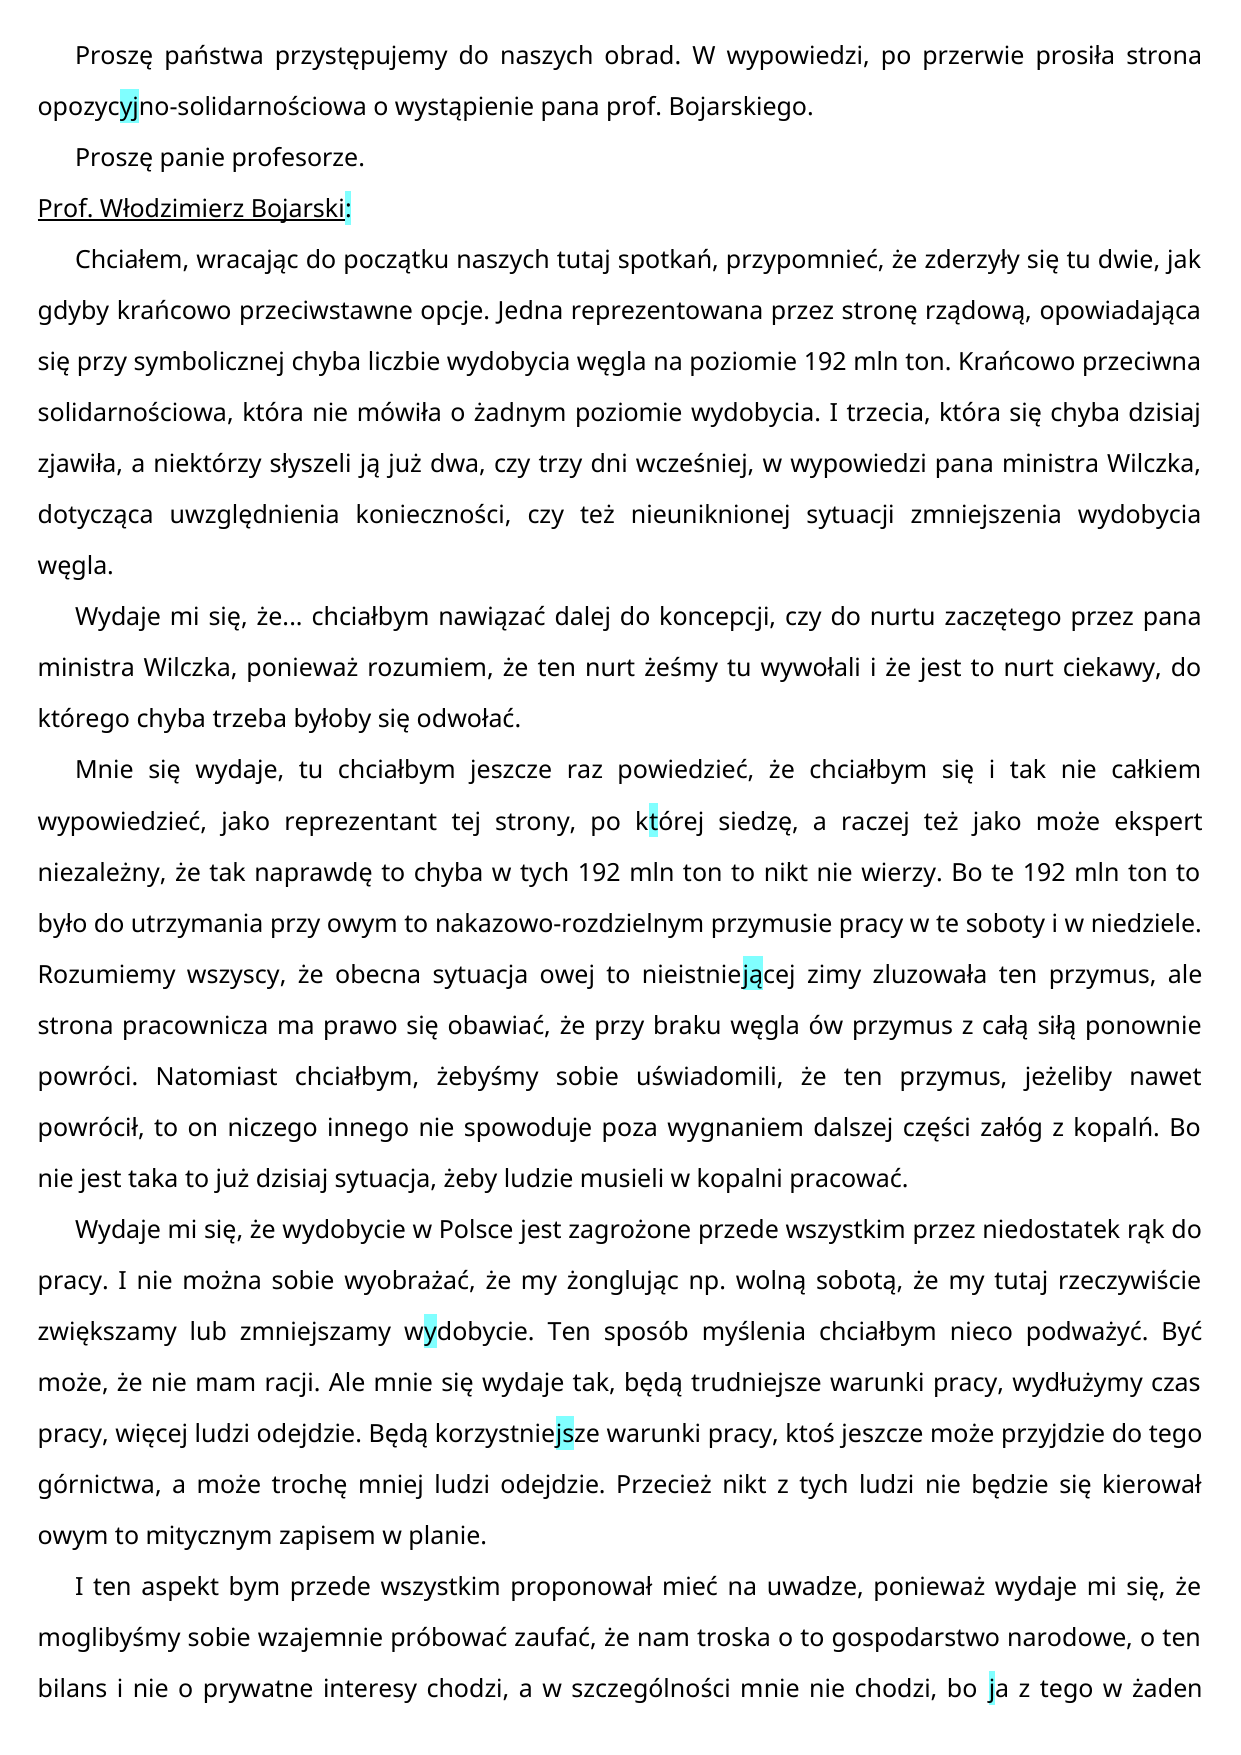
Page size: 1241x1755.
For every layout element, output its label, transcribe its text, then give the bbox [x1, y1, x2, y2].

text I ten aspekt bym przede wszystkim proponował mieć na uwadze, ponieważ wydaje mi się, że moglibyśmy sobie wzajemnie próbować zaufać, że nam troska o to gospodarstwo narodowe, o ten bilans i nie o prywatne interesy chodzi, a w szczególności mnie nie chodzi, bo ja z tego w żaden [37, 1569, 1203, 1705]
text Wydaje mi się, że... chciałbym nawiązać dalej do koncepcji, czy do nurtu zaczętego przez pana ministra Wilczka, ponieważ rozumiem, że ten nurt żeśmy tu wywołali i że jest to nurt ciekawy, do którego chyba trzeba byłoby się odwołać. [37, 599, 1203, 735]
text Proszę panie profesorze. [37, 139, 1203, 174]
text Wydaje mi się, że wydobycie w Polsce jest zagrożone przede wszystkim przez niedostatek rąk do pracy. I nie można sobie wyobrażać, że my żonglując np. wolną sobotą, że my tutaj rzeczywiście zwiększamy lub zmniejszamy wydobycie. Ten sposób myślenia chciałbym nieco podważyć. Być może, że nie mam racji. Ale mnie się wydaje tak, będą trudniejsze warunki pracy, wydłużymy czas pracy, więcej ludzi odejdzie. Będą korzystniejsze warunki pracy, ktoś jeszcze może przyjdzie do tego górnictwa, a może trochę mniej ludzi odejdzie. Przecież nikt z tych ludzi nie będzie się kierował owym to mitycznym zapisem w planie. [37, 1211, 1203, 1552]
text Proszę państwa przystępujemy do naszych obrad. W wypowiedzi, po przerwie prosiła strona opozycyjno-solidarnościowa o wystąpienie pana prof. Bojarskiego. [37, 37, 1203, 123]
text Chciałem, wracając do początku naszych tutaj spotkań, przypomnieć, że zderzyły się tu dwie, jak gdyby krańcowo przeciwstawne opcje. Jedna reprezentowana przez stronę rządową, opowiadająca się przy symbolicznej chyba liczbie wydobycia węgla na poziomie 192 mln ton. Krańcowo przeciwna solidarnościowa, która nie mówiła o żadnym poziomie wydobycia. I trzecia, która się chyba dzisiaj zjawiła, a niektórzy słyszeli ją już dwa, czy trzy dni wcześniej, w wypowiedzi pana ministra Wilczka, dotycząca uwzględnienia konieczności, czy też nieuniknionej sytuacji zmniejszenia wydobycia węgla. [37, 242, 1203, 582]
text Mnie się wydaje, tu chciałbym jeszcze raz powiedzieć, że chciałbym się i tak nie całkiem wypowiedzieć, jako reprezentant tej strony, po której siedzę, a raczej też jako może ekspert niezależny, że tak naprawdę to chyba w tych 192 mln ton to nikt nie wierzy. Bo te 192 mln ton to było do utrzymania przy owym to nakazowo-rozdzielnym przymusie pracy w te soboty i w niedziele. Rozumiemy wszyscy, że obecna sytuacja owej to nieistniejącej zimy zluzowała ten przymus, ale strona pracownicza ma prawo się obawiać, że przy braku węgla ów przymus z całą siłą ponownie powróci. Natomiast chciałbym, żebyśmy sobie uświadomili, że ten przymus, jeżeliby nawet powrócił, to on niczego innego nie spowoduje poza wygnaniem dalszej części załóg z kopalń. Bo nie jest taka to już dzisiaj sytuacja, żeby ludzie musieli w kopalni pracować. [37, 752, 1203, 1194]
text Prof. Włodzimierz Bojarski: [37, 191, 1203, 225]
